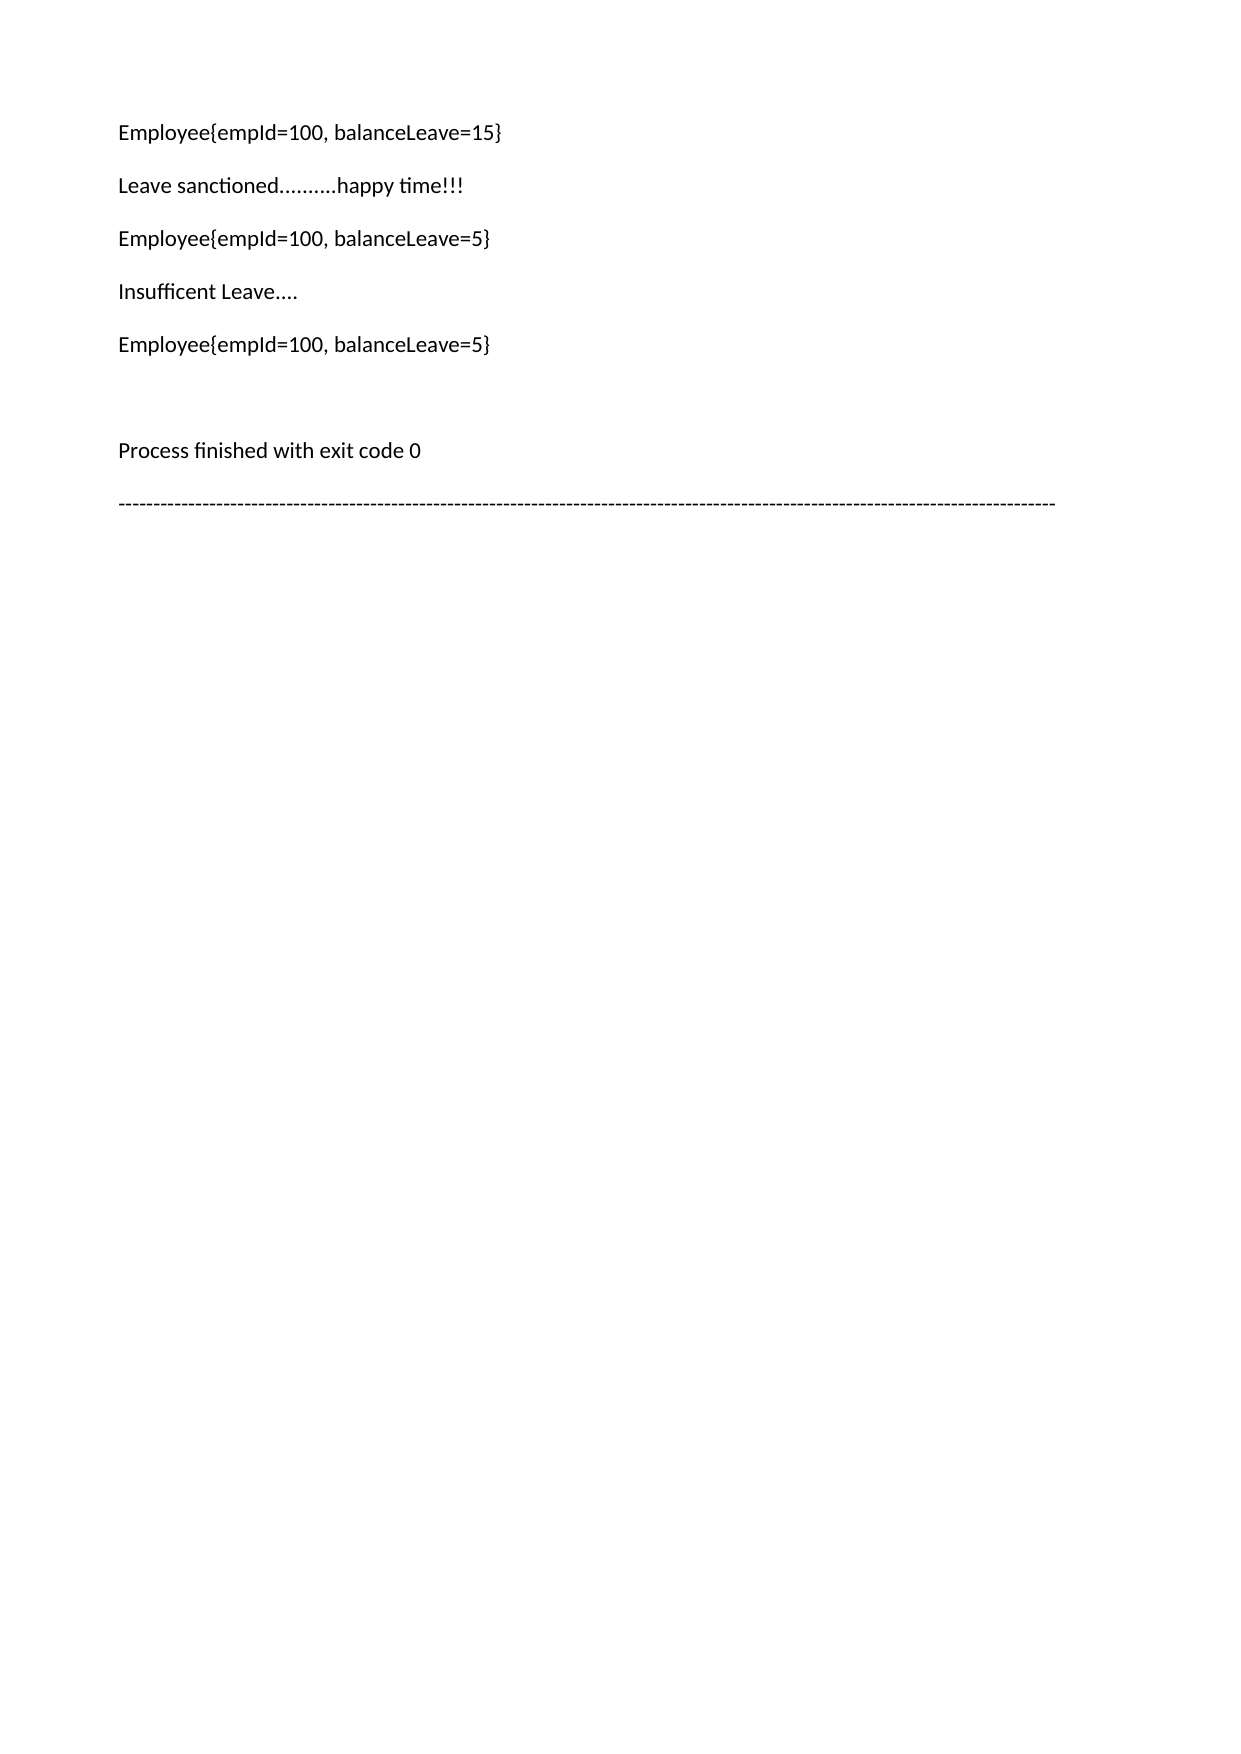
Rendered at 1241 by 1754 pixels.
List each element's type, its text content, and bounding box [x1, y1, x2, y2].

text Insufficent Leave.... [118, 277, 1122, 305]
text Employee{empId=100, balanceLeave=15} [118, 118, 1122, 146]
text Employee{empId=100, balanceLeave=5} [118, 330, 1122, 358]
text Leave sanctioned..........happy time!!! [118, 171, 1122, 199]
text -------------------------------------------------------------------------------------------------------------------------------------- [118, 489, 1122, 517]
text Process finished with exit code 0 [118, 436, 1122, 464]
text Employee{empId=100, balanceLeave=5} [118, 224, 1122, 252]
